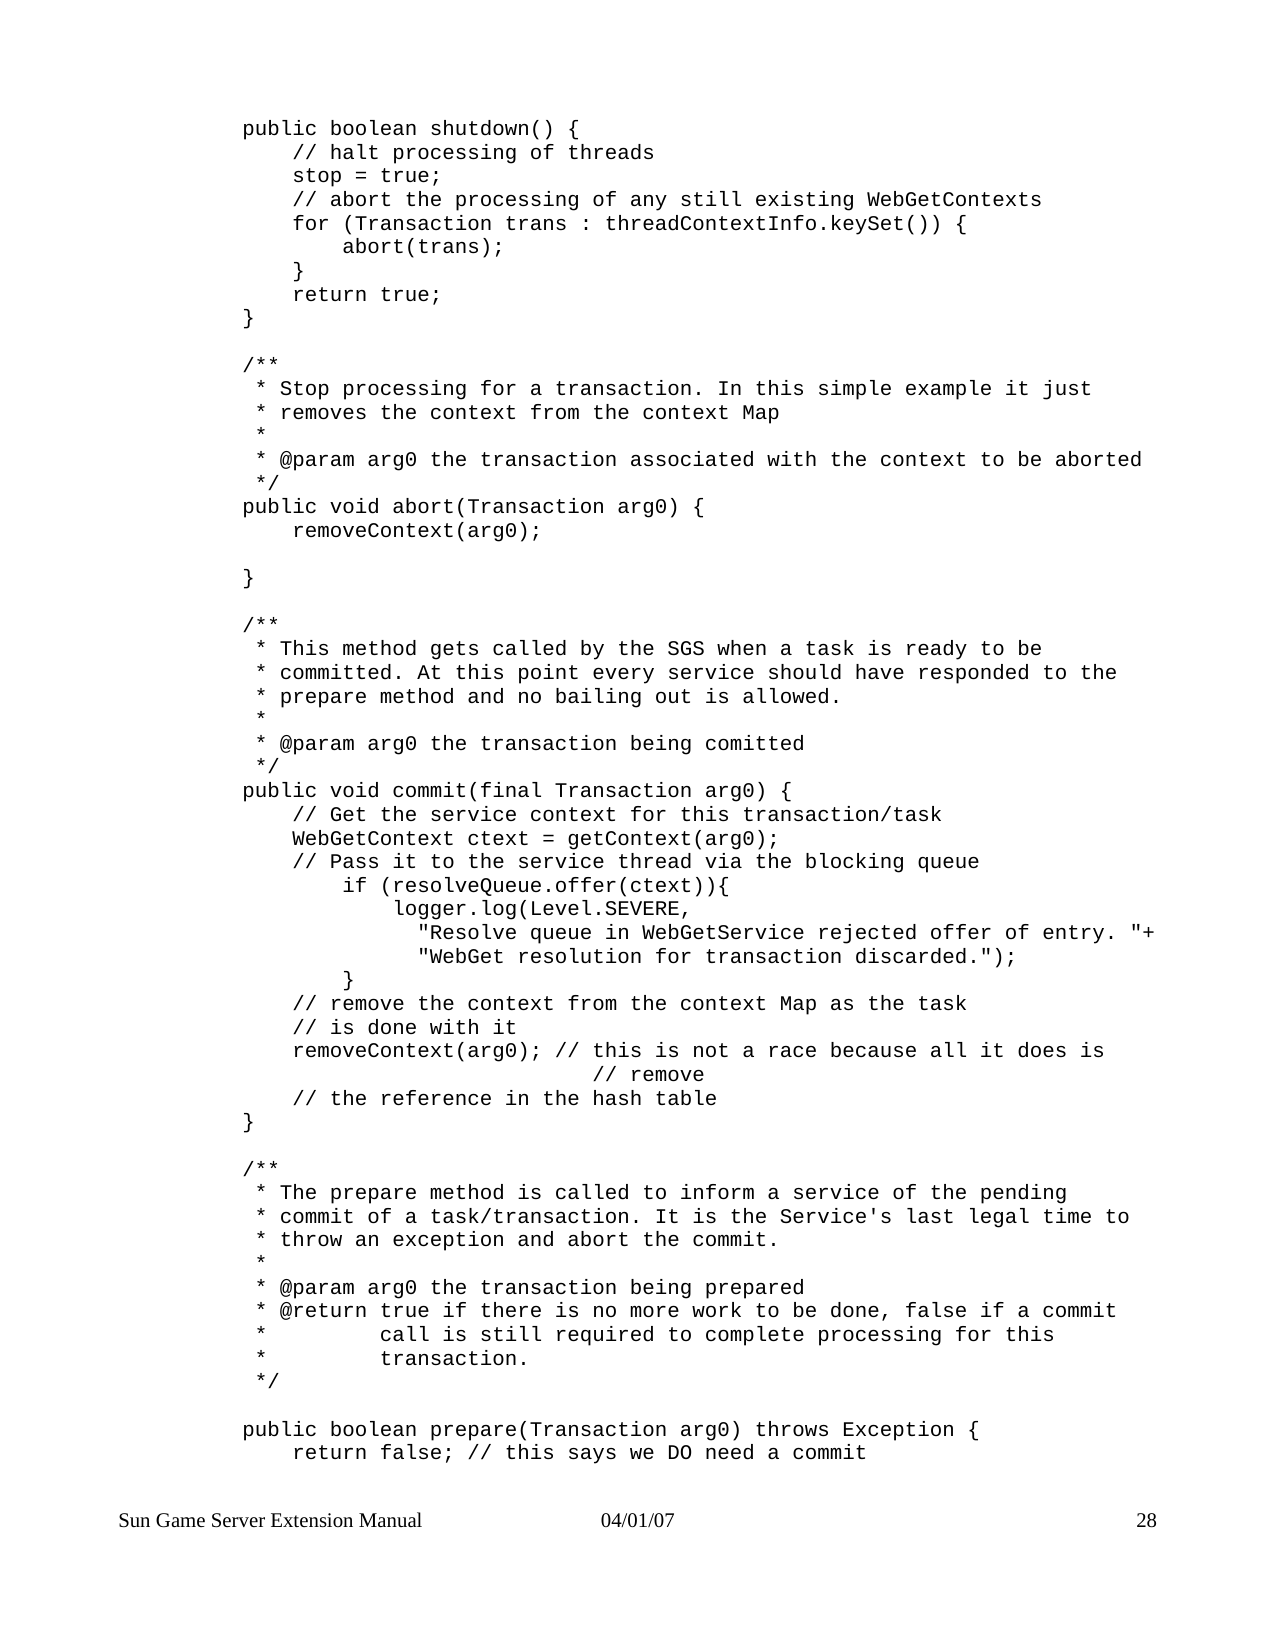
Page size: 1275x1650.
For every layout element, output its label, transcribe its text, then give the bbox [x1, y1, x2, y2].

text // halt processing of threads [192, 142, 1157, 165]
text * [192, 426, 1157, 449]
text /** [192, 615, 1157, 638]
text abort(trans); [192, 236, 1157, 260]
text * throw an exception and abort the commit. [192, 1229, 1157, 1253]
text * Stop processing for a transaction. In this simple example it just [192, 378, 1157, 402]
text logger.log(Level.SEVERE, [192, 898, 1157, 922]
text } [192, 260, 1157, 284]
text * The prepare method is called to inform a service of the pending [192, 1182, 1157, 1206]
text * @param arg0 the transaction associated with the context to be aborted [192, 449, 1157, 473]
text "WebGet resolution for transaction discarded."); [192, 946, 1157, 969]
text // remove [192, 1064, 1157, 1088]
text /** [192, 354, 1157, 378]
text for (Transaction trans : threadContextInfo.keySet()) { [192, 213, 1157, 236]
text return false; // this says we DO need a commit [192, 1442, 1157, 1466]
text * @return true if there is no more work to be done, false if a commit [192, 1300, 1157, 1324]
text * This method gets called by the SGS when a task is ready to be [192, 638, 1157, 662]
text return true; [192, 284, 1157, 307]
text // is done with it [192, 1017, 1157, 1040]
text * [192, 709, 1157, 733]
text public void abort(Transaction arg0) { [192, 496, 1157, 520]
text public boolean prepare(Transaction arg0) throws Exception { [192, 1419, 1157, 1442]
text } [192, 969, 1157, 993]
text } [192, 1111, 1157, 1135]
text // Get the service context for this transaction/task [192, 804, 1157, 827]
text public void commit(final Transaction arg0) { [192, 780, 1157, 804]
text // Pass it to the service thread via the blocking queue [192, 851, 1157, 875]
text public boolean shutdown() { [192, 118, 1157, 142]
text */ [192, 757, 1157, 780]
text // remove the context from the context Map as the task [192, 993, 1157, 1017]
text // abort the processing of any still existing WebGetContexts [192, 189, 1157, 213]
text * @param arg0 the transaction being comitted [192, 733, 1157, 757]
text * call is still required to complete processing for this [192, 1324, 1157, 1348]
text removeContext(arg0); [192, 520, 1157, 544]
text WebGetContext ctext = getContext(arg0); [192, 827, 1157, 851]
text } [192, 567, 1157, 591]
text /** [192, 1158, 1157, 1182]
text // the reference in the hash table [192, 1088, 1157, 1111]
text if (resolveQueue.offer(ctext)){ [192, 875, 1157, 898]
text stop = true; [192, 165, 1157, 189]
text * committed. At this point every service should have responded to the [192, 662, 1157, 686]
text */ [192, 1371, 1157, 1395]
text removeContext(arg0); // this is not a race because all it does is [192, 1040, 1157, 1064]
text * prepare method and no bailing out is allowed. [192, 686, 1157, 709]
text * removes the context from the context Map [192, 402, 1157, 426]
text "Resolve queue in WebGetService rejected offer of entry. "+ [192, 922, 1157, 946]
text * transaction. [192, 1348, 1157, 1371]
text * commit of a task/transaction. It is the Service's last legal time to [192, 1206, 1157, 1229]
text } [192, 307, 1157, 331]
text */ [192, 473, 1157, 496]
text * [192, 1253, 1157, 1277]
text * @param arg0 the transaction being prepared [192, 1277, 1157, 1300]
